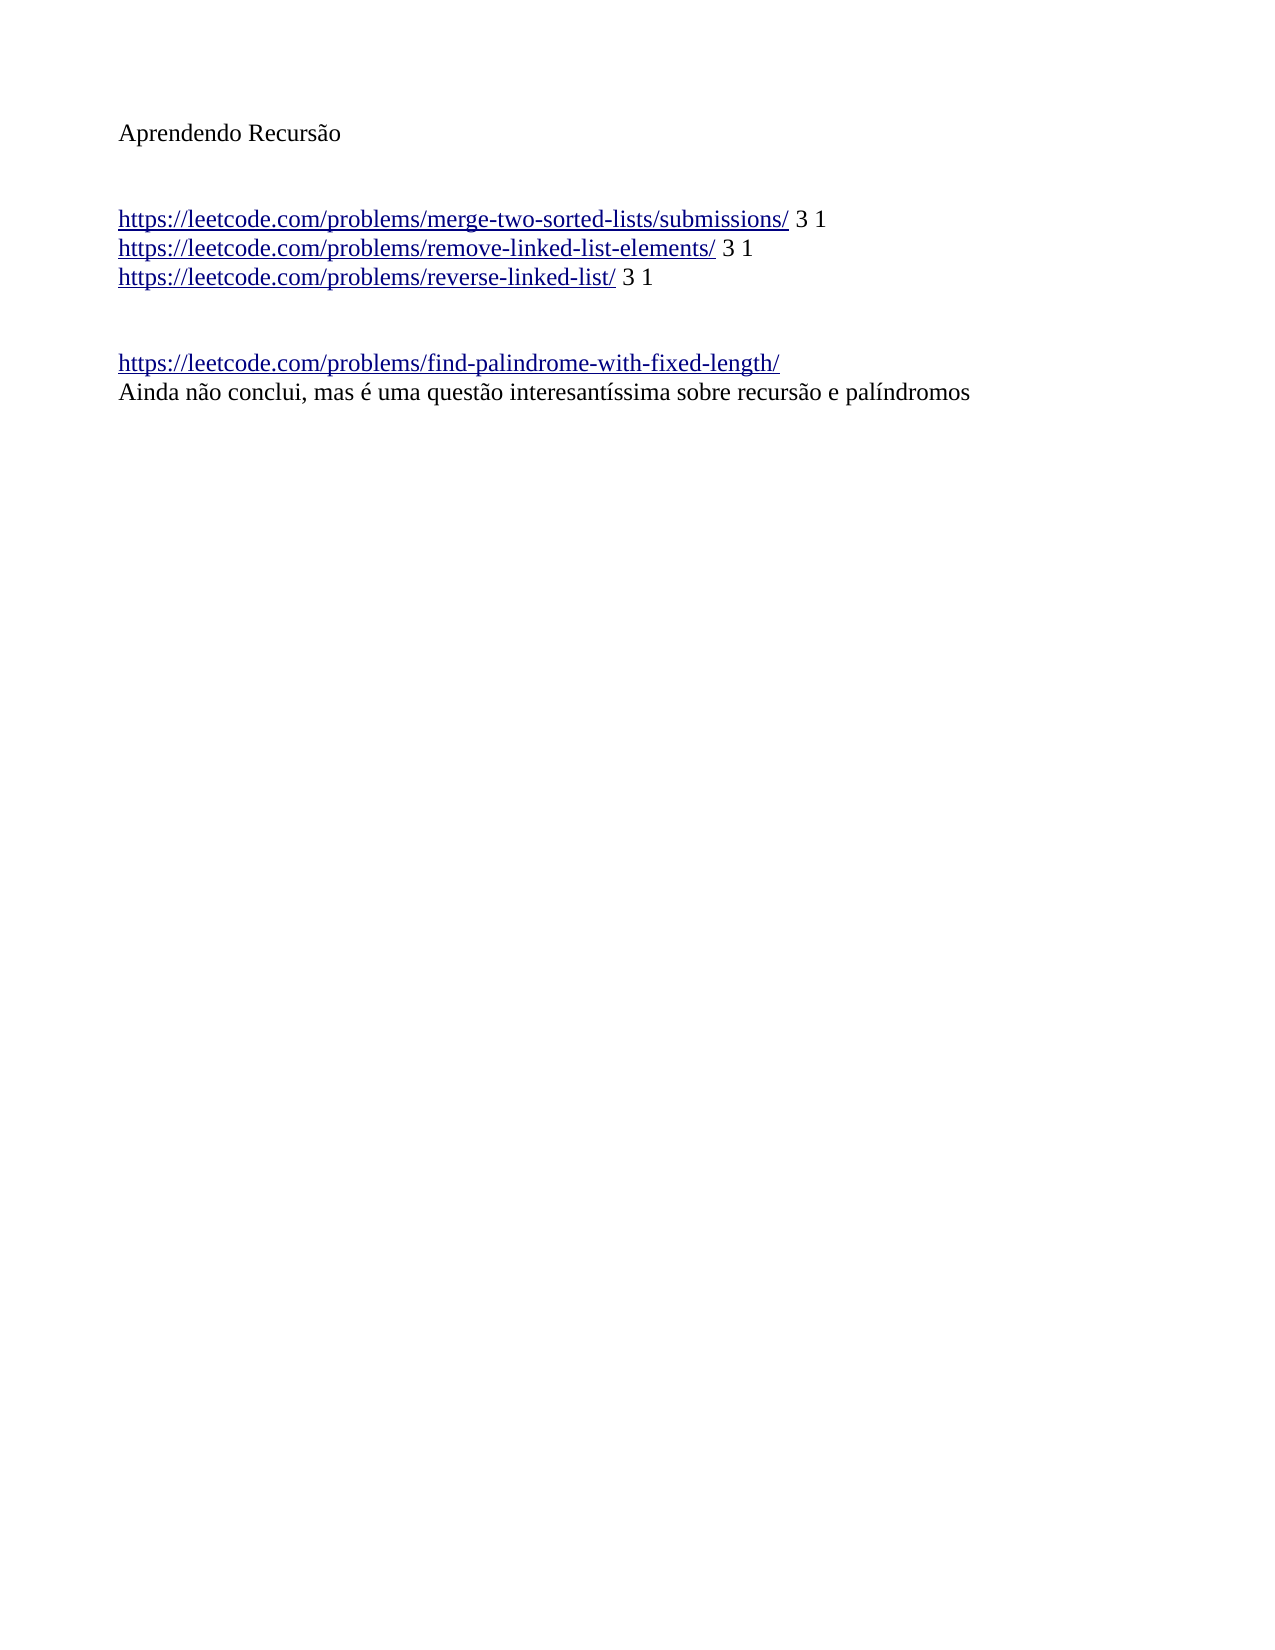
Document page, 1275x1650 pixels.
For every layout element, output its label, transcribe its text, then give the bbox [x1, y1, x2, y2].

text https://leetcode.com/problems/reverse-linked-list/ 3 1 [118, 262, 1157, 291]
text https://leetcode.com/problems/merge-two-sorted-lists/submissions/ 3 1 [118, 204, 1157, 233]
text Ainda não conclui, mas é uma questão interesantíssima sobre recursão e palíndromos [118, 377, 1157, 406]
text Aprendendo Recursão [118, 118, 1157, 147]
text https://leetcode.com/problems/remove-linked-list-elements/ 3 1 [118, 233, 1157, 262]
text https://leetcode.com/problems/find-palindrome-with-fixed-length/ [118, 348, 1157, 377]
